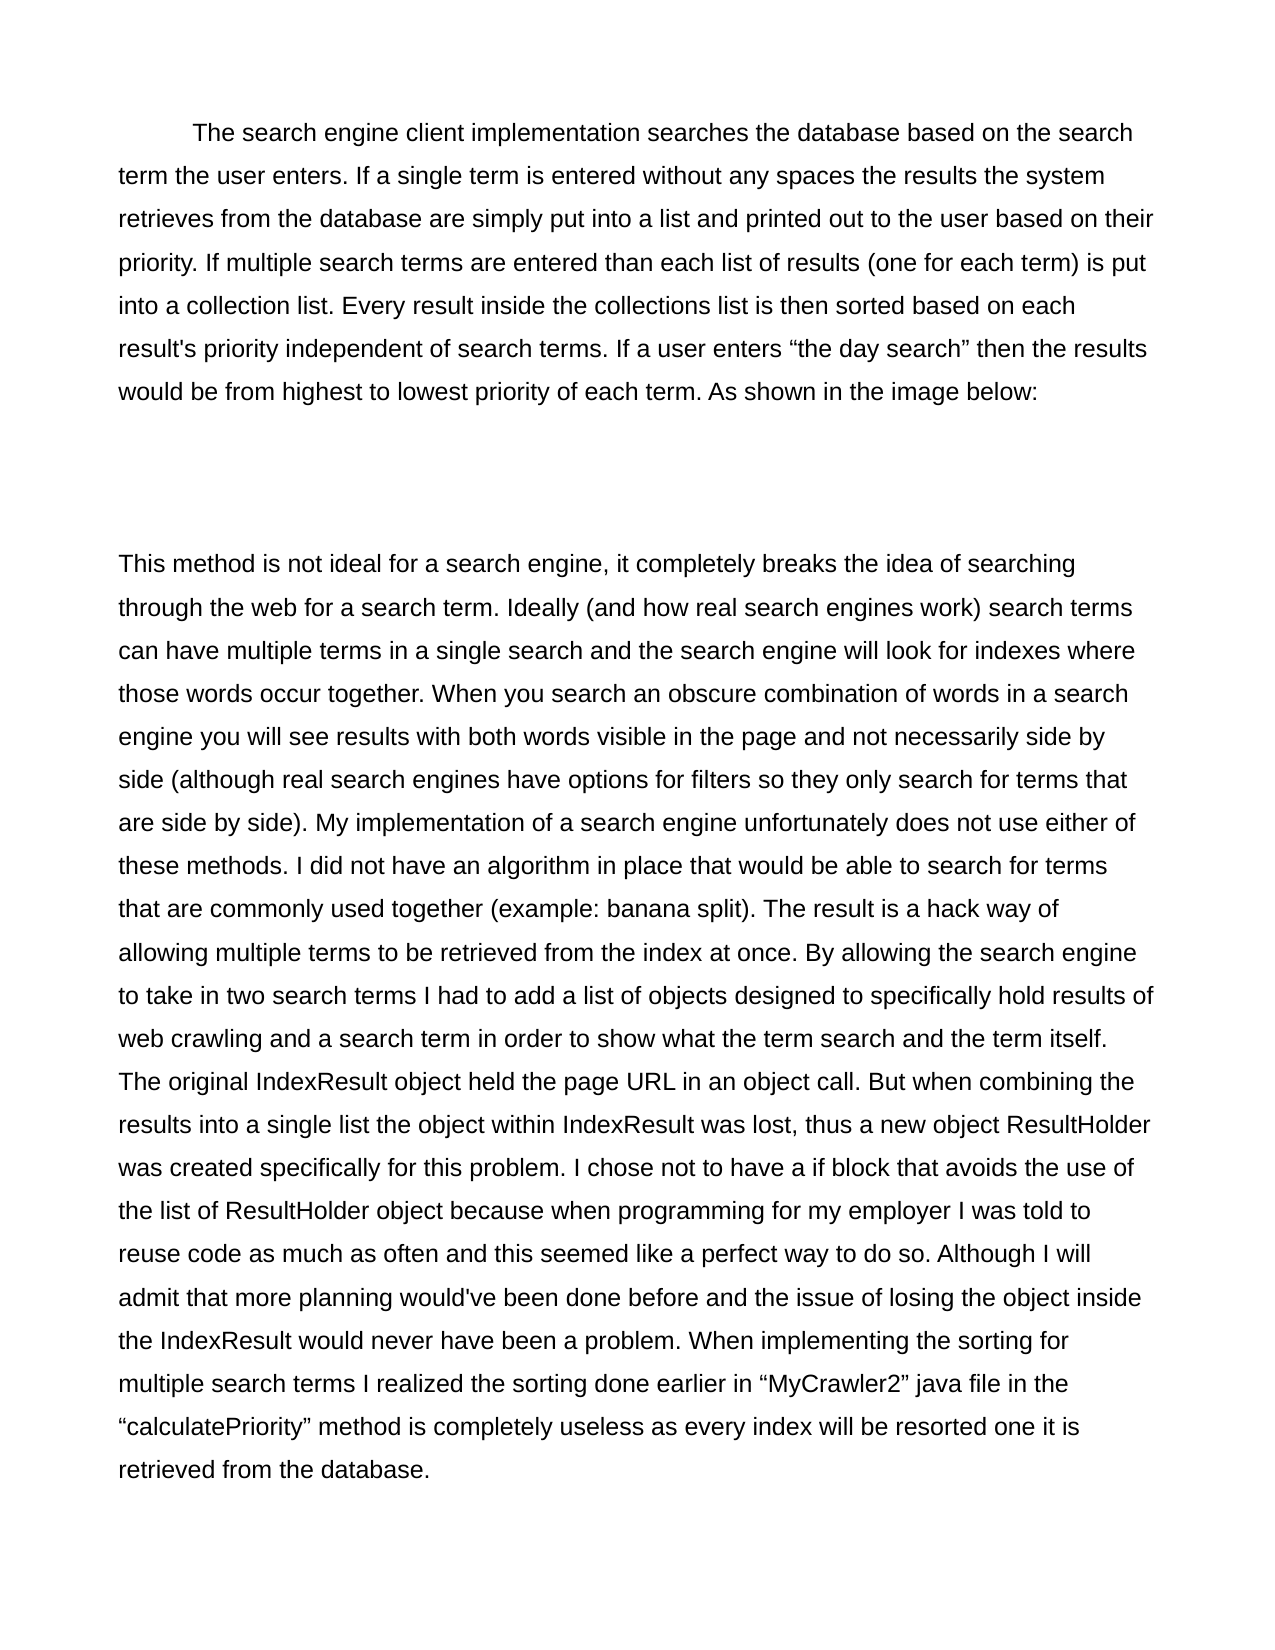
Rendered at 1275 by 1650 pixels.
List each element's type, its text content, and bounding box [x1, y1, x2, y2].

text This method is not ideal for a search engine, it completely breaks the idea of searching through the web for a search term. Ideally (and how real search engines work) search terms can have multiple terms in a single search and the search engine will look for indexes where those words occur together. When you search an obscure combination of words in a search engine you will see results with both words visible in the page and not necessarily side by side (although real search engines have options for filters so they only search for terms that are side by side). My implementation of a search engine unfortunately does not use either of these methods. I did not have an algorithm in place that would be able to search for terms that are commonly used together (example: banana split). The result is a hack way of allowing multiple terms to be retrieved from the index at once. By allowing the search engine to take in two search terms I had to add a list of objects designed to specifically hold results of web crawling and a search term in order to show what the term search and the term itself. The original IndexResult object held the page URL in an object call. But when combining the results into a single list the object within IndexResult was lost, thus a new object ResultHolder was created specifically for this problem. I chose not to have a if block that avoids the use of the list of ResultHolder object because when programming for my employer I was told to reuse code as much as often and this seemed like a perfect way to do so. Although I will admit that more planning would've been done before and the issue of losing the object inside the IndexResult would never have been a problem. When implementing the sorting for multiple search terms I realized the sorting done earlier in “MyCrawler2” java file in the “calculatePriority” method is completely useless as every index will be resorted one it is retrieved from the database. [118, 549, 1157, 1484]
text The search engine client implementation searches the database based on the search term the user enters. If a single term is entered without any spaces the results the system retrieves from the database are simply put into a list and printed out to the user based on their priority. If multiple search terms are entered than each list of results (one for each term) is put into a collection list. Every result inside the collections list is then sorted based on each result's priority independent of search terms. If a user enters “the day search” then the results would be from highest to lowest priority of each term. As shown in the image below: [118, 118, 1157, 406]
